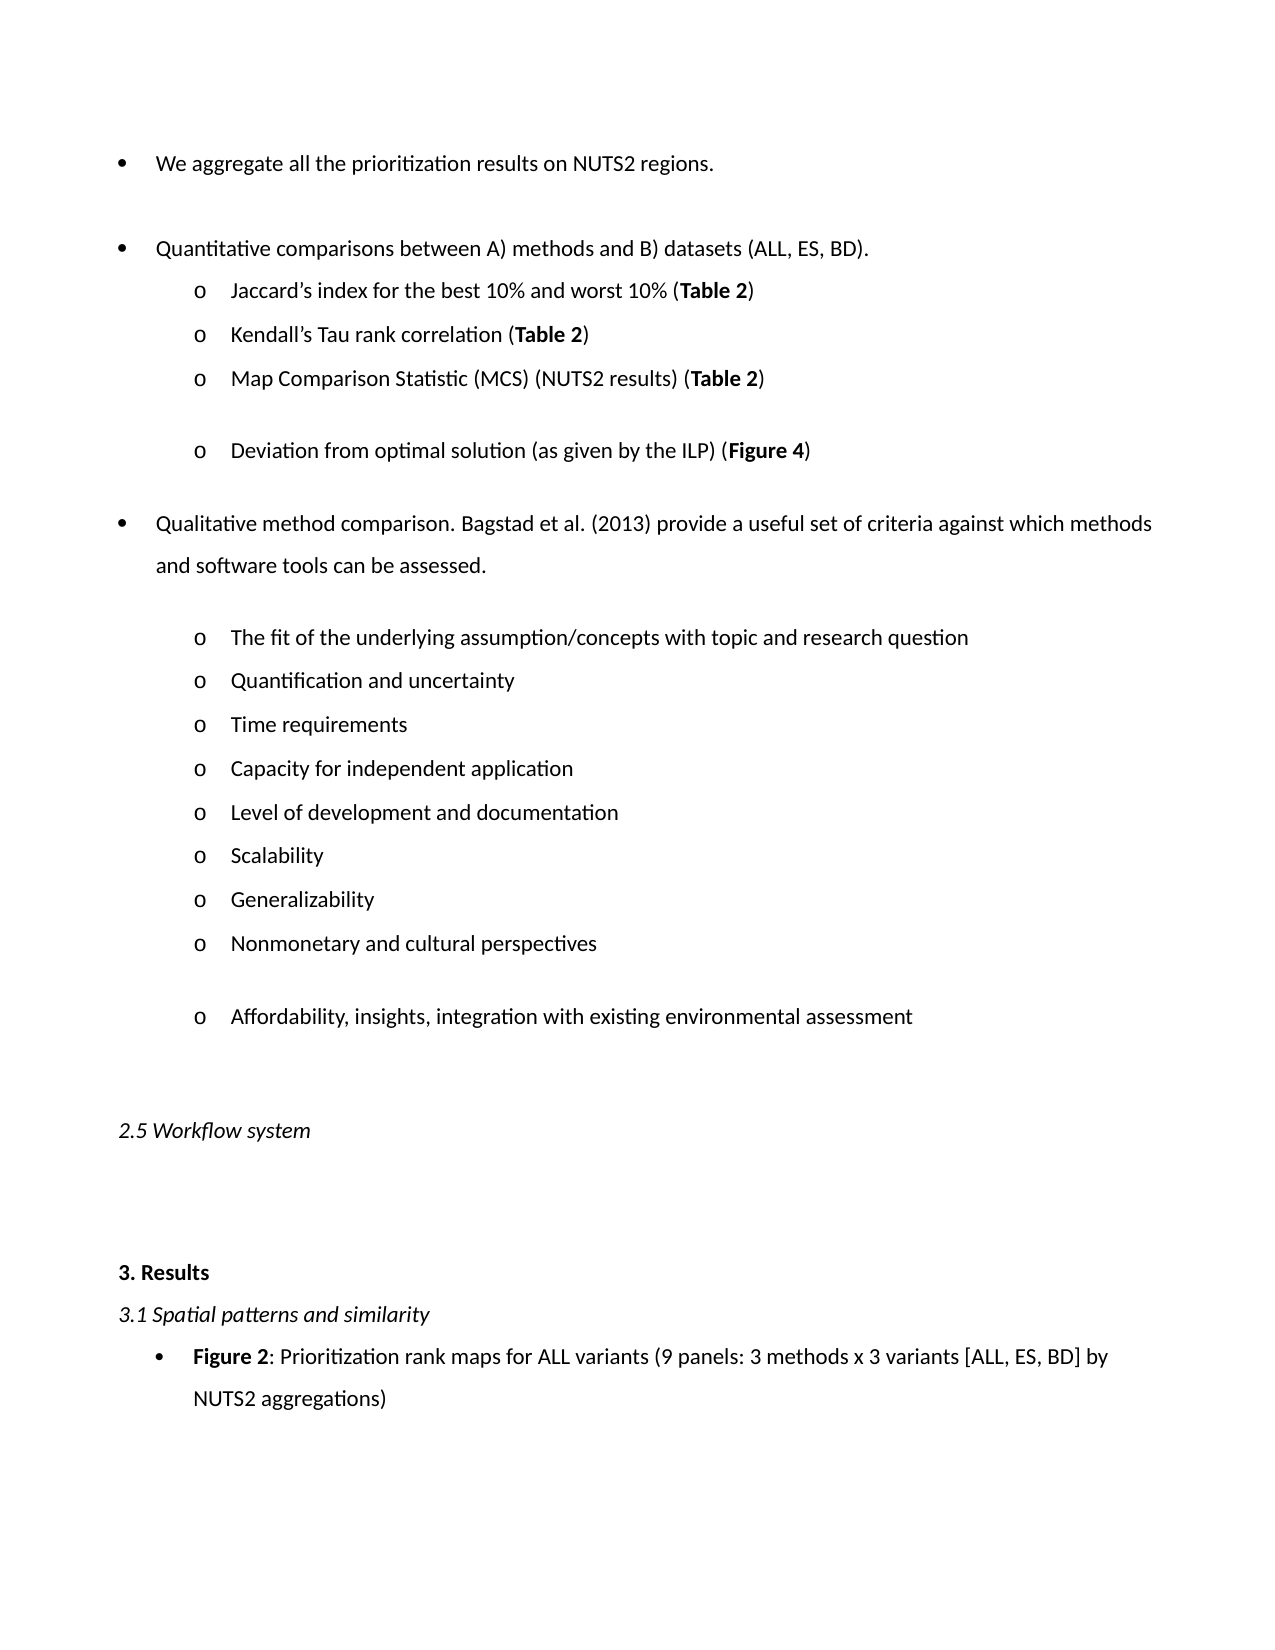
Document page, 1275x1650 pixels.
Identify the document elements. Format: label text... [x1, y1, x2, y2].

list Scalability [193, 841, 1157, 871]
subtitle 3.1 Spatial patterns and similarity [118, 1300, 1157, 1328]
list The fit of the underlying assumption/concepts with topic and research question [193, 623, 1157, 652]
list Figure 2: Prioritization rank maps for ALL variants (9 panels: 3 methods x 3 variants [ALL, ES, BD] by NUTS2 aggregations) [156, 1342, 1157, 1454]
list Qualitative method comparison. Bagstad et al. (2013) provide a useful set of criteria against which methods and software tools can be assessed. [118, 509, 1157, 579]
list Generalizability [193, 885, 1157, 914]
subtitle 3. Results [118, 1258, 1157, 1286]
list Map Comparison Statistic (MCS) (NUTS2 results) (Table 2) [193, 364, 1157, 393]
list Level of development and documentation [193, 798, 1157, 827]
list Kendall’s Tau rank correlation (Table 2) [193, 320, 1157, 349]
list Deviation from optimal solution (as given by the ILP) (Figure 4) [193, 437, 1157, 466]
list Affordability, insights, integration with existing environmental assessment [193, 1002, 1157, 1073]
list Nonmonetary and cultural perspectives [193, 929, 1157, 958]
list Time requirements [193, 710, 1157, 739]
list Quantitative comparisons between A) methods and B) datasets (ALL, ES, BD). [118, 234, 1157, 262]
list Capacity for independent application [193, 754, 1157, 783]
list Jaccard’s index for the best 10% and worst 10% (Table 2) [193, 276, 1157, 305]
list Quantification and uncertainty [193, 666, 1157, 696]
list We aggregate all the prioritization results on NUTS2 regions. [118, 148, 1157, 220]
subtitle 2.5 Workflow system [118, 1116, 1157, 1144]
